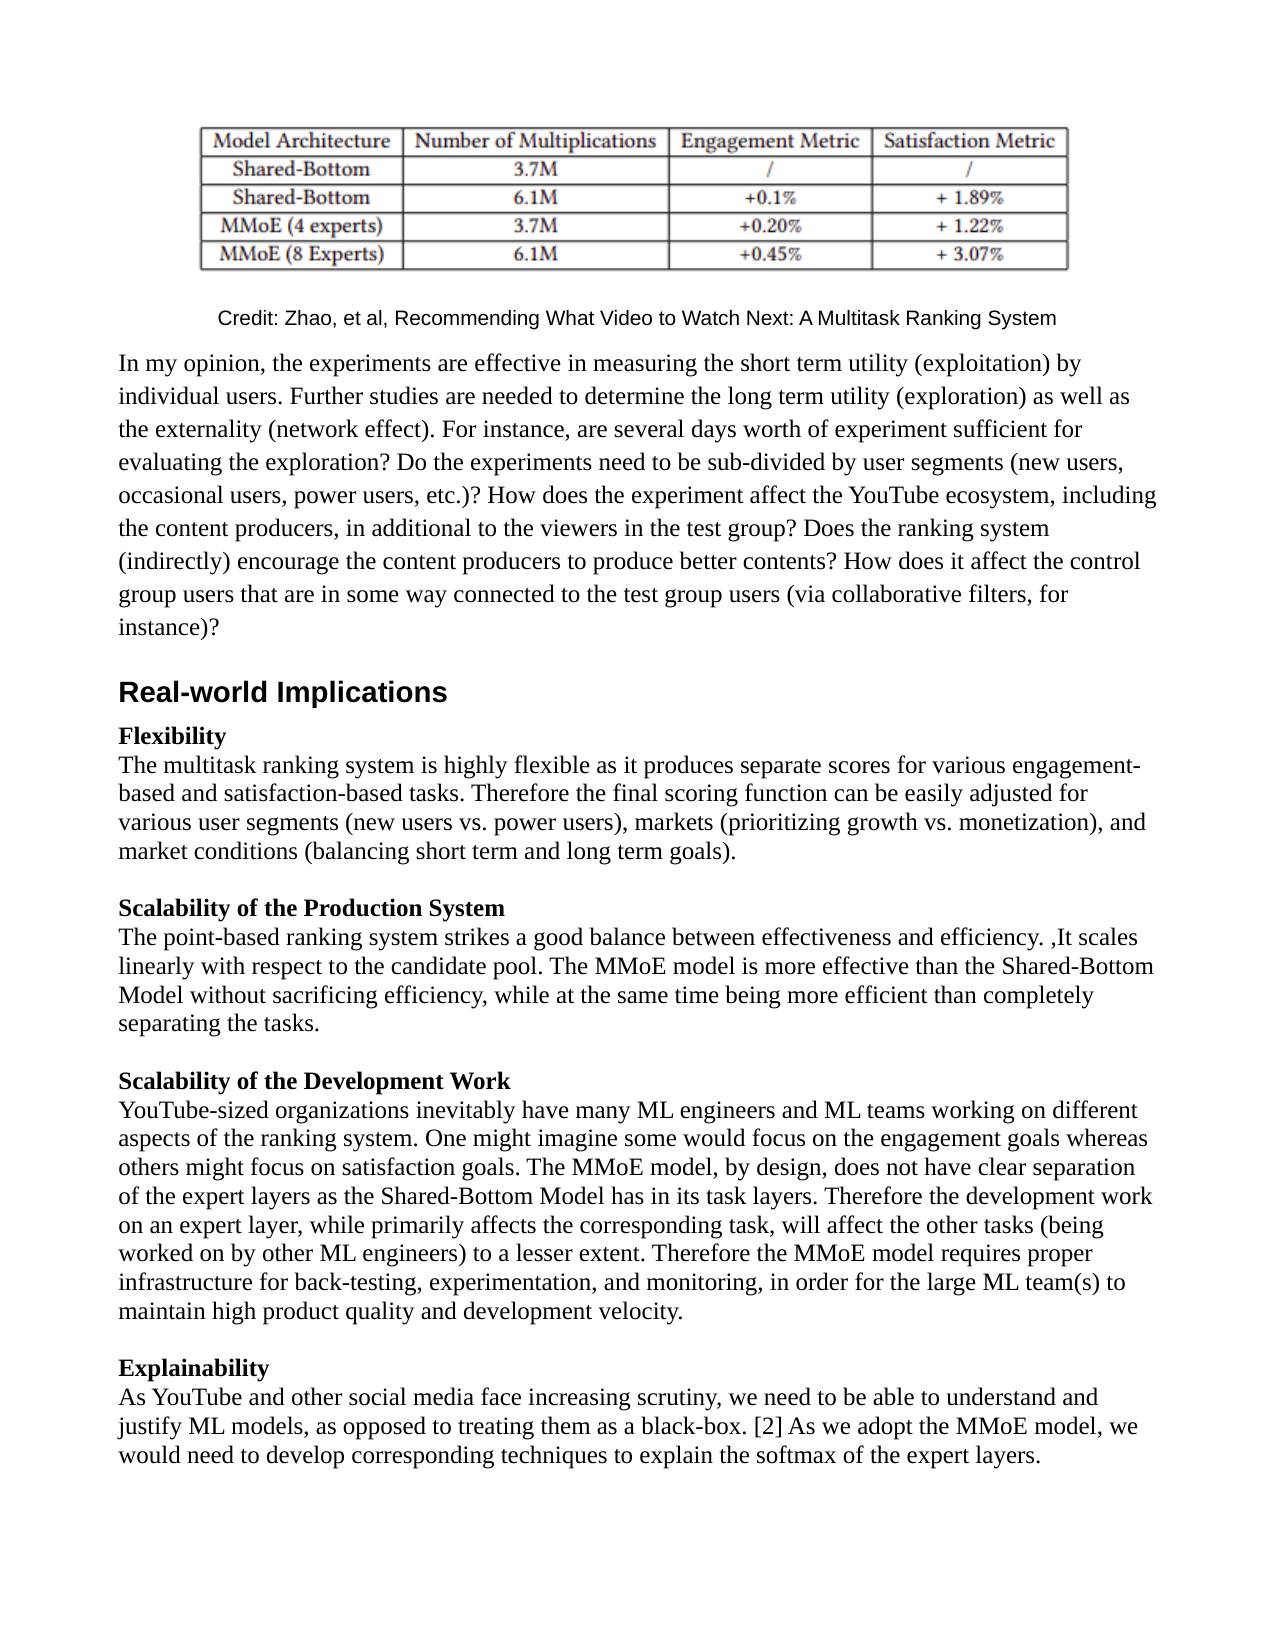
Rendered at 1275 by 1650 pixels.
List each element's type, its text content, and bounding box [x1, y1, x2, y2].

text Scalability of the Development Work [118, 1066, 1157, 1095]
text YouTube-sized organizations inevitably have many ML engineers and ML teams working on different aspects of the ranking system. One might imagine some would focus on the engagement goals whereas others might focus on satisfaction goals. The MMoE model, by design, does not have clear separation of the expert layers as the Shared-Bottom Model has in its task layers. Therefore the development work on an expert layer, while primarily affects the corresponding task, will affect the other tasks (being worked on by other ML engineers) to a lesser extent. Therefore the MMoE model requires proper infrastructure for back-testing, experimentation, and monitoring, in order for the large ML team(s) to maintain high product quality and development velocity. [118, 1095, 1157, 1325]
text Credit: Zhao, et al, Recommending What Video to Watch Next: A Multitask Ranking System [118, 306, 1157, 330]
text The point-based ranking system strikes a good balance between effectiveness and efficiency. ,It scales linearly with respect to the candidate pool. The MMoE model is more effective than the Shared-Bottom Model without sacrificing efficiency, while at the same time being more efficient than completely separating the tasks. [118, 922, 1157, 1037]
text As YouTube and other social media face increasing scrutiny, we need to be able to understand and justify ML models, as opposed to treating them as a black-box. [2] As we adopt the MMoE model, we would need to develop corresponding techniques to explain the softmax of the expert layers. [118, 1382, 1157, 1468]
text In my opinion, the experiments are effective in measuring the short term utility (exploitation) by individual users. Further studies are needed to determine the long term utility (exploration) as well as the externality (network effect). For instance, are several days worth of experiment sufficient for evaluating the exploration? Do the experiments need to be sub-divided by user segments (new users, occasional users, power users, etc.)? How does the experiment affect the YouTube ecosystem, including the content producers, in additional to the viewers in the test group? Does the ranking system (indirectly) encourage the content producers to produce better contents? How does it affect the control group users that are in some way connected to the test group users (via collaborative filters, for instance)? [118, 348, 1157, 641]
text The multitask ranking system is highly flexible as it produces separate scores for various engagement-based and satisfaction-based tasks. Therefore the final scoring function can be easily adjusted for various user segments (new users vs. power users), markets (prioritizing growth vs. monetization), and market conditions (balancing short term and long term goals). [118, 750, 1157, 865]
subtitle Real-world Implications [118, 675, 1157, 708]
picture [190, 118, 1085, 278]
text Scalability of the Production System [118, 893, 1157, 922]
text Flexibility [118, 721, 1157, 750]
text Explainability [118, 1353, 1157, 1382]
